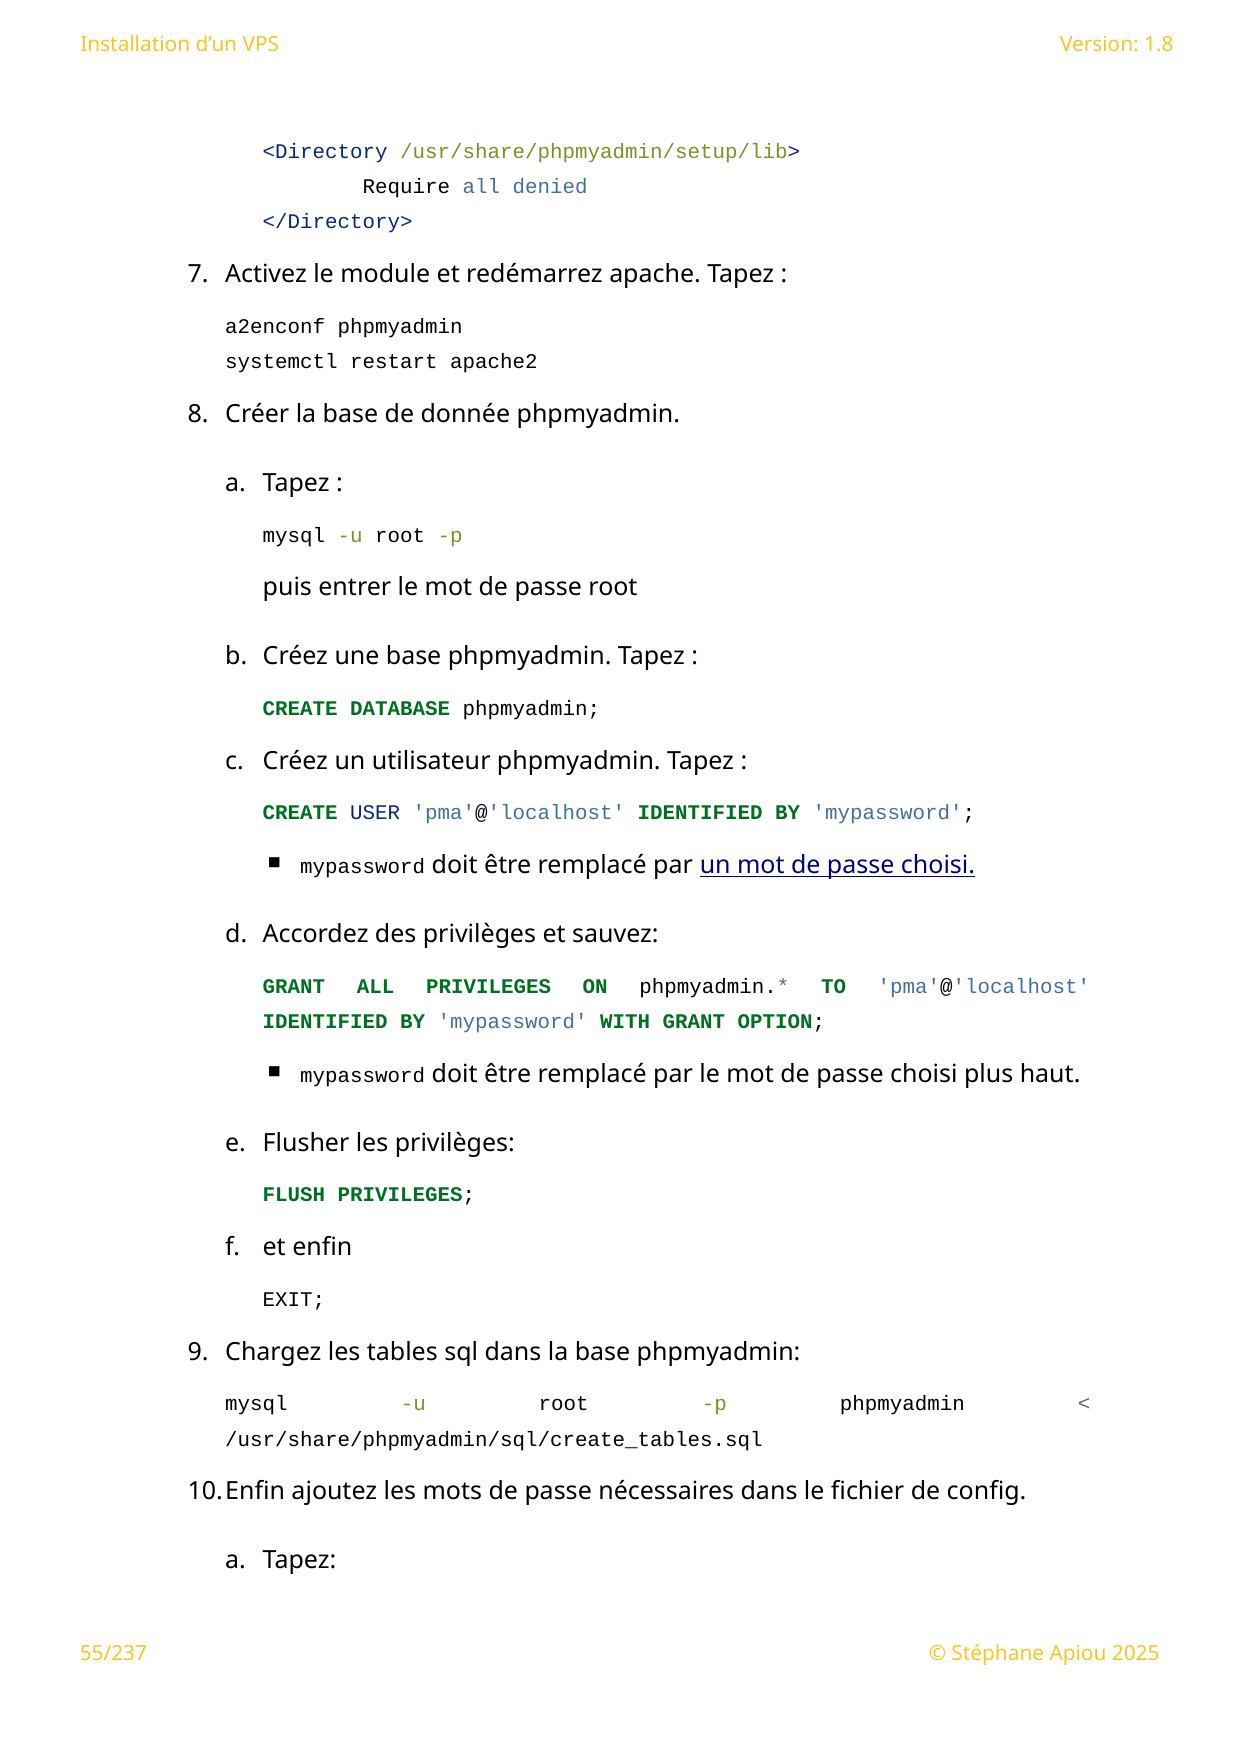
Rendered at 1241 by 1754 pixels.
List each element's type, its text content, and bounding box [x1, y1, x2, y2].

list <Directory /usr/share/phpmyadmin/setup/lib> [225, 141, 1090, 164]
list EXIT; [225, 1289, 1090, 1312]
list mysql -u root -p phpmyadmin < /usr/share/phpmyadmin/sql/create_tables.sql [187, 1393, 1090, 1452]
list Tapez: [225, 1542, 1090, 1576]
list Chargez les tables sql dans la base phpmyadmin: [187, 1333, 1090, 1367]
list CREATE DATABASE phpmyadmin; [225, 698, 1090, 722]
list Flusher les privilèges: [225, 1124, 1090, 1158]
list Enfin ajoutez les mots de passe nécessaires dans le fichier de config. [187, 1473, 1090, 1507]
list FLUSH PRIVILEGES; [225, 1184, 1090, 1208]
list mypassword doit être remplacé par un mot de passe choisi. [262, 847, 1090, 881]
list Activez le module et redémarrez apache. Tapez : [187, 256, 1090, 290]
list Tapez : [225, 465, 1090, 499]
list mypassword doit être remplacé par le mot de passe choisi plus haut. [262, 1056, 1090, 1089]
list Créez un utilisateur phpmyadmin. Tapez : [225, 742, 1090, 776]
list puis entrer le mot de passe root [225, 569, 1090, 603]
list Créer la base de donnée phpmyadmin. [187, 396, 1090, 430]
list </Directory> [225, 212, 1090, 235]
list mysql -u root -p [225, 525, 1090, 548]
list GRANT ALL PRIVILEGES ON phpmyadmin.* TO 'pma'@'localhost' IDENTIFIED BY 'mypassword' WITH GRANT OPTION; [225, 976, 1090, 1035]
list Accordez des privilèges et sauvez: [225, 916, 1090, 950]
list CREATE USER 'pma'@'localhost' IDENTIFIED BY 'mypassword'; [225, 802, 1090, 826]
list systemctl restart apache2 [187, 351, 1090, 375]
list et enfin [225, 1229, 1090, 1263]
list a2enconf phpmyadmin [187, 316, 1090, 339]
list Require all denied [225, 176, 1090, 200]
list Créez une base phpmyadmin. Tapez : [225, 638, 1090, 672]
